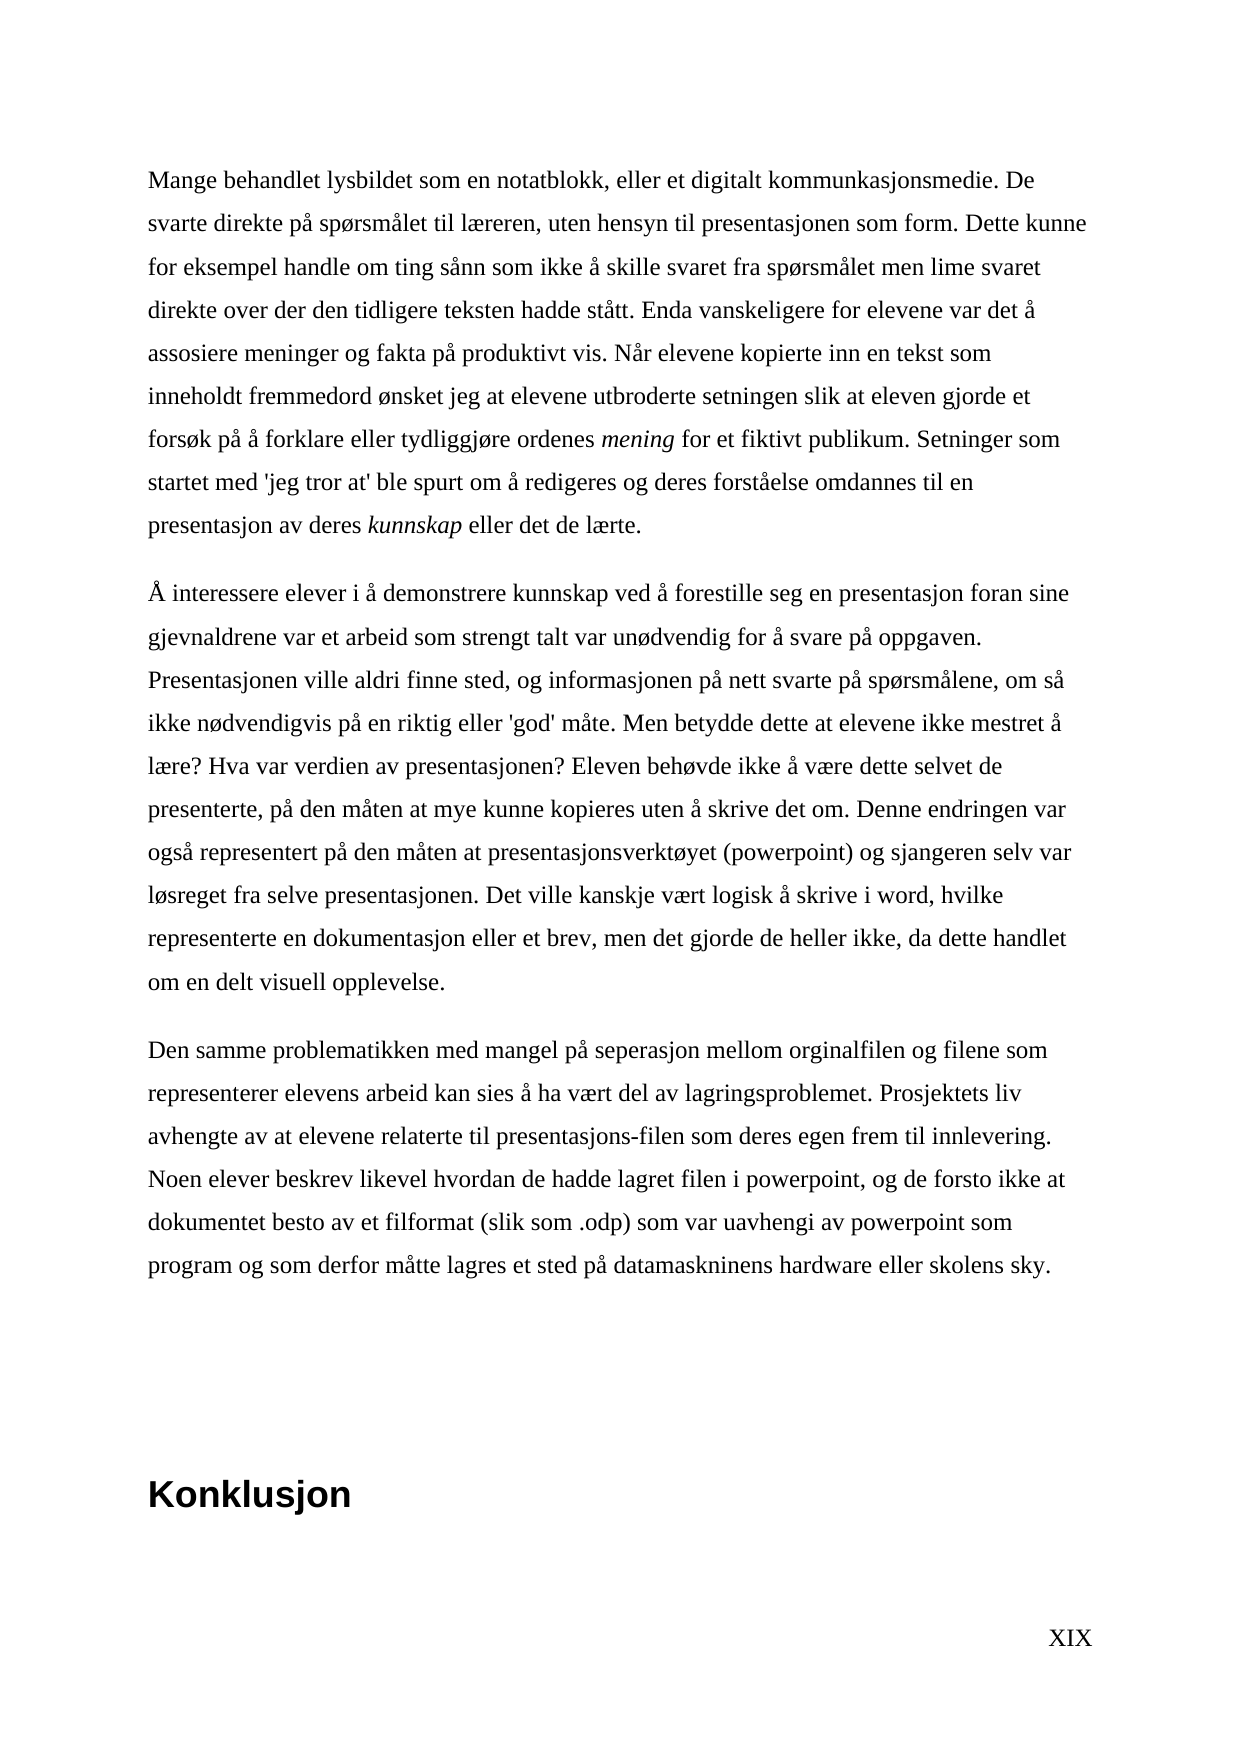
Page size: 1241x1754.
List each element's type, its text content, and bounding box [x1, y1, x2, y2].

text Å interessere elever i å demonstrere kunnskap ved å forestille seg en presentasjon foran sine gjevnaldrene var et arbeid som strengt talt var unødvendig for å svare på oppgaven. Presentasjonen ville aldri finne sted, og informasjonen på nett svarte på spørsmålene, om så ikke nødvendigvis på en riktig eller 'god' måte. Men betydde dette at elevene ikke mestret å lære? Hva var verdien av presentasjonen? Eleven behøvde ikke å være dette selvet de presenterte, på den måten at mye kunne kopieres uten å skrive det om. Denne endringen var også representert på den måten at presentasjonsverktøyet (powerpoint) og sjangeren selv var løsreget fra selve presentasjonen. Det ville kanskje vært logisk å skrive i word, hvilke representerte en dokumentasjon eller et brev, men det gjorde de heller ikke, da dette handlet om en delt visuell opplevelse. [148, 578, 1092, 995]
text Den samme problematikken med mangel på seperasjon mellom orginalfilen og filene som representerer elevens arbeid kan sies å ha vært del av lagringsproblemet. Prosjektets liv avhengte av at elevene relaterte til presentasjons-filen som deres egen frem til innlevering. Noen elever beskrev likevel hvordan de hadde lagret filen i powerpoint, og de forsto ikke at dokumentet besto av et filformat (slik som .odp) som var uavhengi av powerpoint som program og som derfor måtte lagres et sted på datamaskninens hardware eller skolens sky. [148, 1035, 1092, 1279]
text Mange behandlet lysbildet som en notatblokk, eller et digitalt kommunkasjonsmedie. De svarte direkte på spørsmålet til læreren, uten hensyn til presentasjonen som form. Dette kunne for eksempel handle om ting sånn som ikke å skille svaret fra spørsmålet men lime svaret direkte over der den tidligere teksten hadde stått. Enda vanskeligere for elevene var det å assosiere meninger og fakta på produktivt vis. Når elevene kopierte inn en tekst som inneholdt fremmedord ønsket jeg at elevene utbroderte setningen slik at eleven gjorde et forsøk på å forklare eller tydliggjøre ordenes mening for et fiktivt publikum. Setninger som startet med 'jeg tror at' ble spurt om å redigeres og deres forståelse omdannes til en presentasjon av deres kunnskap eller det de lærte. [148, 165, 1092, 539]
subtitle Konklusjon [148, 1472, 1092, 1516]
